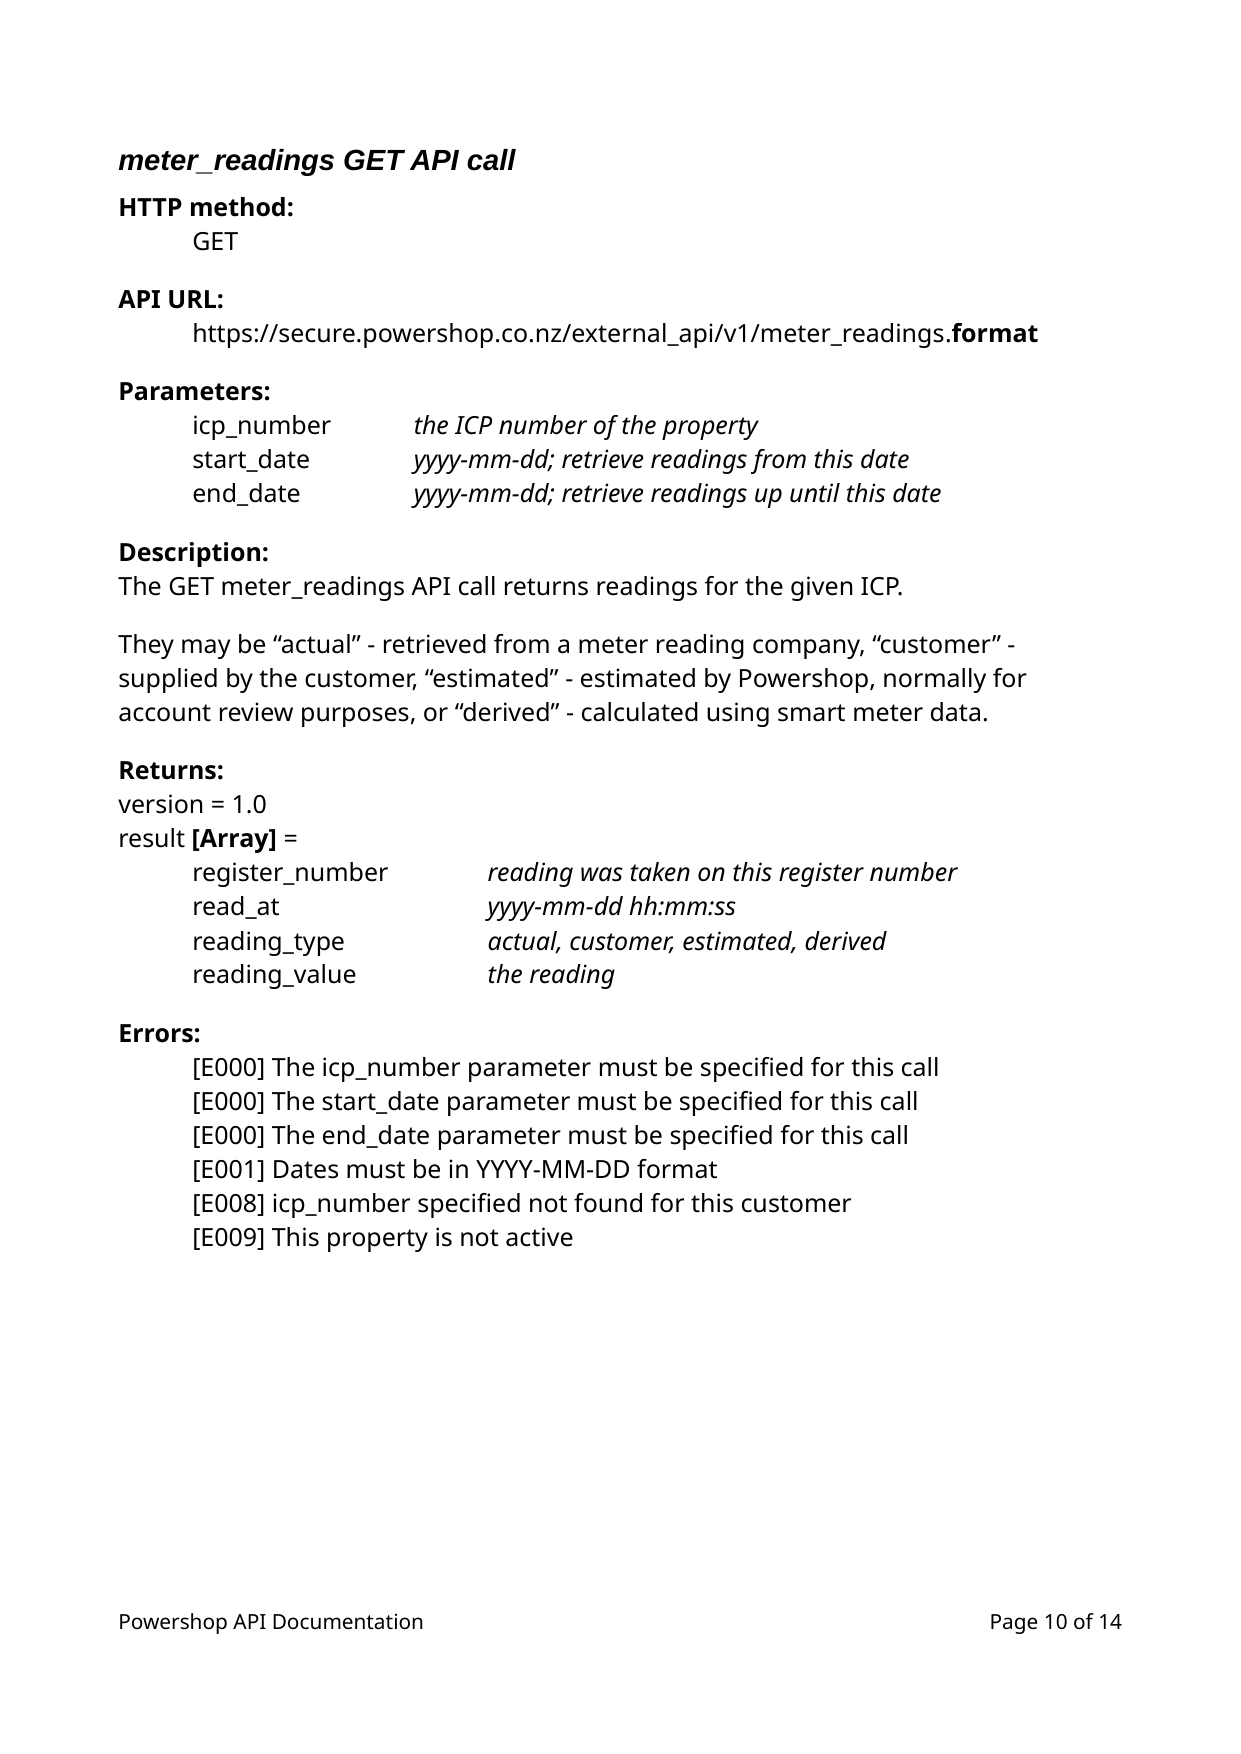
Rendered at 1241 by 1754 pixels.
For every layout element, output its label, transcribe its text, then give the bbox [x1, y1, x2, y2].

text Parameters: icp_number the ICP number of the property start_date yyyy-mm-dd; retrieve readings from this date end_date yyyy-mm-dd; retrieve readings up until this date [118, 374, 1122, 510]
subtitle meter_readings GET API call [118, 143, 1122, 177]
text They may be “actual” - retrieved from a meter reading company, “customer” - supplied by the customer, “estimated” - estimated by Powershop, normally for account review purposes, or “derived” - calculated using smart meter data. [118, 626, 1122, 729]
text Returns: version = 1.0 result [Array] = register_number reading was taken on this register number read_at yyyy-mm-dd hh:mm:ss reading_type actual, customer, estimated, derived reading_value the reading [118, 753, 1122, 991]
text API URL: https://secure.powershop.co.nz/external_api/v1/meter_readings.format [118, 281, 1122, 349]
text Description: The GET meter_readings API call returns readings for the given ICP. [118, 534, 1122, 602]
text Errors: [E000] The icp_number parameter must be specified for this call [E000] The start_date parameter must be specified for this call [E000] The end_date parameter must be specified for this call [E001] Dates must be in YYYY-MM-DD format [E008] icp_number specified not found for this customer [E009] This property is not active [118, 1015, 1122, 1288]
text HTTP method: GET [118, 189, 1122, 257]
